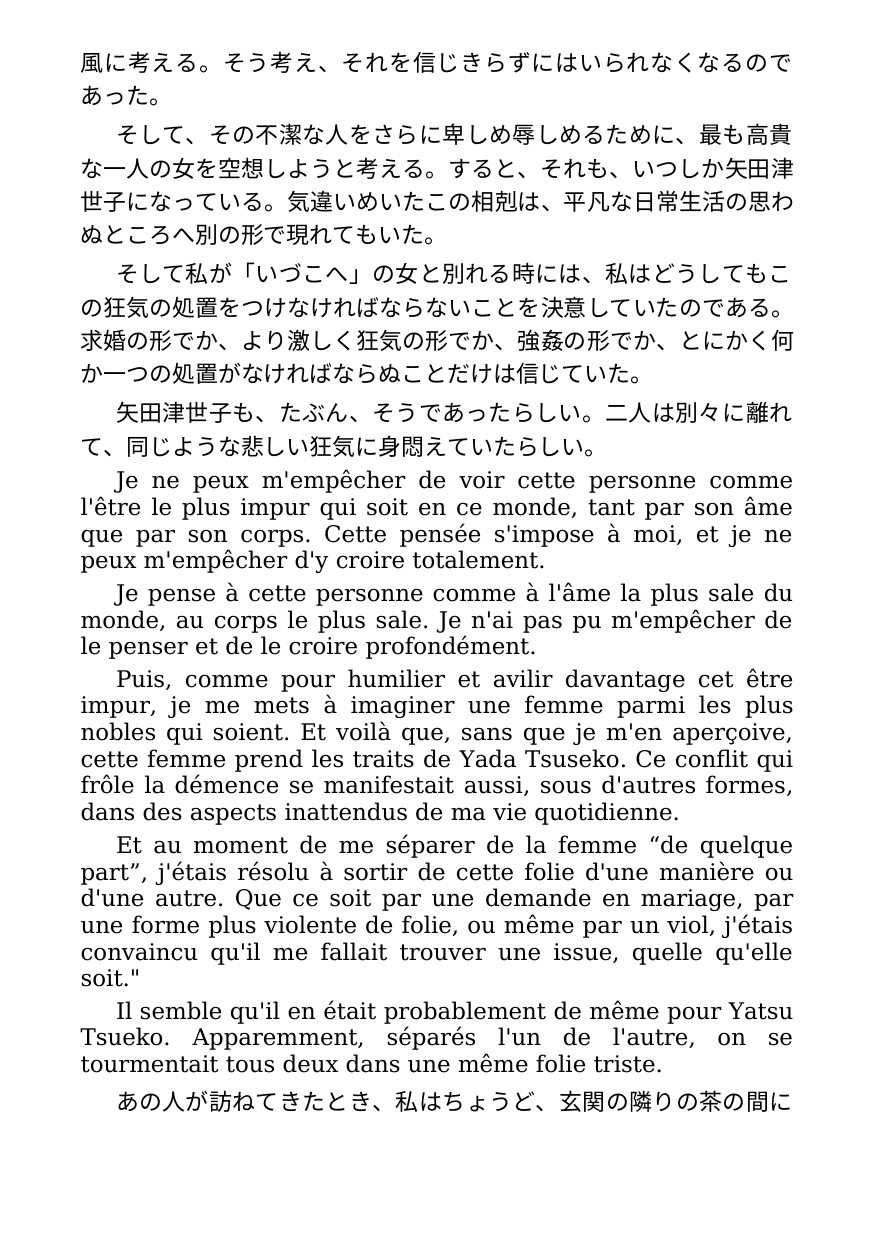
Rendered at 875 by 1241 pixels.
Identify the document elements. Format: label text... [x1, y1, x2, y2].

text Il semble qu'il en était probablement de même pour Yatsu Tsueko. Apparemment, séparés l'un de l'autre, on se tourmentait tous deux dans une même folie triste. [80, 998, 794, 1078]
text そして、その不潔な人をさらに卑しめ辱しめるために、最も高貴な一人の女を空想しようと考える。すると、それも、いつしか矢田津世子になっている。気違いめいたこの相剋は、平凡な日常生活の思わぬところへ別の形で現れてもいた。 [80, 117, 794, 250]
text そして私が「いづこへ」の女と別れる時には、私はどうしてもこの狂気の処置をつけなければならないことを決意していたのである。求婚の形でか、より激しく狂気の形でか、強姦の形でか、とにかく何か一つの処置がなければならぬことだけは信じていた。 [80, 256, 794, 389]
text あの人が訪ねてきたとき、私はちょうど、玄関の隣りの茶の間に [80, 1084, 794, 1117]
text Je pense à cette personne comme à l'âme la plus sale du monde, au corps le plus sale. Je n'ai pas pu m'empêcher de le penser et de le croire profondément. [80, 580, 794, 660]
text Je ne peux m'empêcher de voir cette personne comme l'être le plus impur qui soit en ce monde, tant par son âme que par son corps. Cette pensée s'impose à moi, et je ne peux m'empêcher d'y croire totalement. [80, 467, 794, 574]
text 矢田津世子も、たぶん、そうであったらしい。二人は別々に離れて、同じような悲しい狂気に身悶えていたらしい。 [80, 395, 794, 462]
text 風に考える。そう考え、それを信じきらずにはいられなくなるのであった。 [80, 45, 794, 111]
text Puis, comme pour humilier et avilir davantage cet être impur, je me mets à imaginer une femme parmi les plus nobles qui soient. Et voilà que, sans que je m'en aperçoive, cette femme prend les traits de Yada Tsuseko. Ce conflit qui frôle la démence se manifestait aussi, sous d'autres formes, dans des aspects inattendus de ma vie quotidienne. [80, 666, 794, 826]
text Et au moment de me séparer de la femme “de quelque part”, j'étais résolu à sortir de cette folie d'une manière ou d'une autre. Que ce soit par une demande en mariage, par une forme plus violente de folie, ou même par un viol, j'étais convaincu qu'il me fallait trouver une issue, quelle qu'elle soit." [80, 832, 794, 992]
